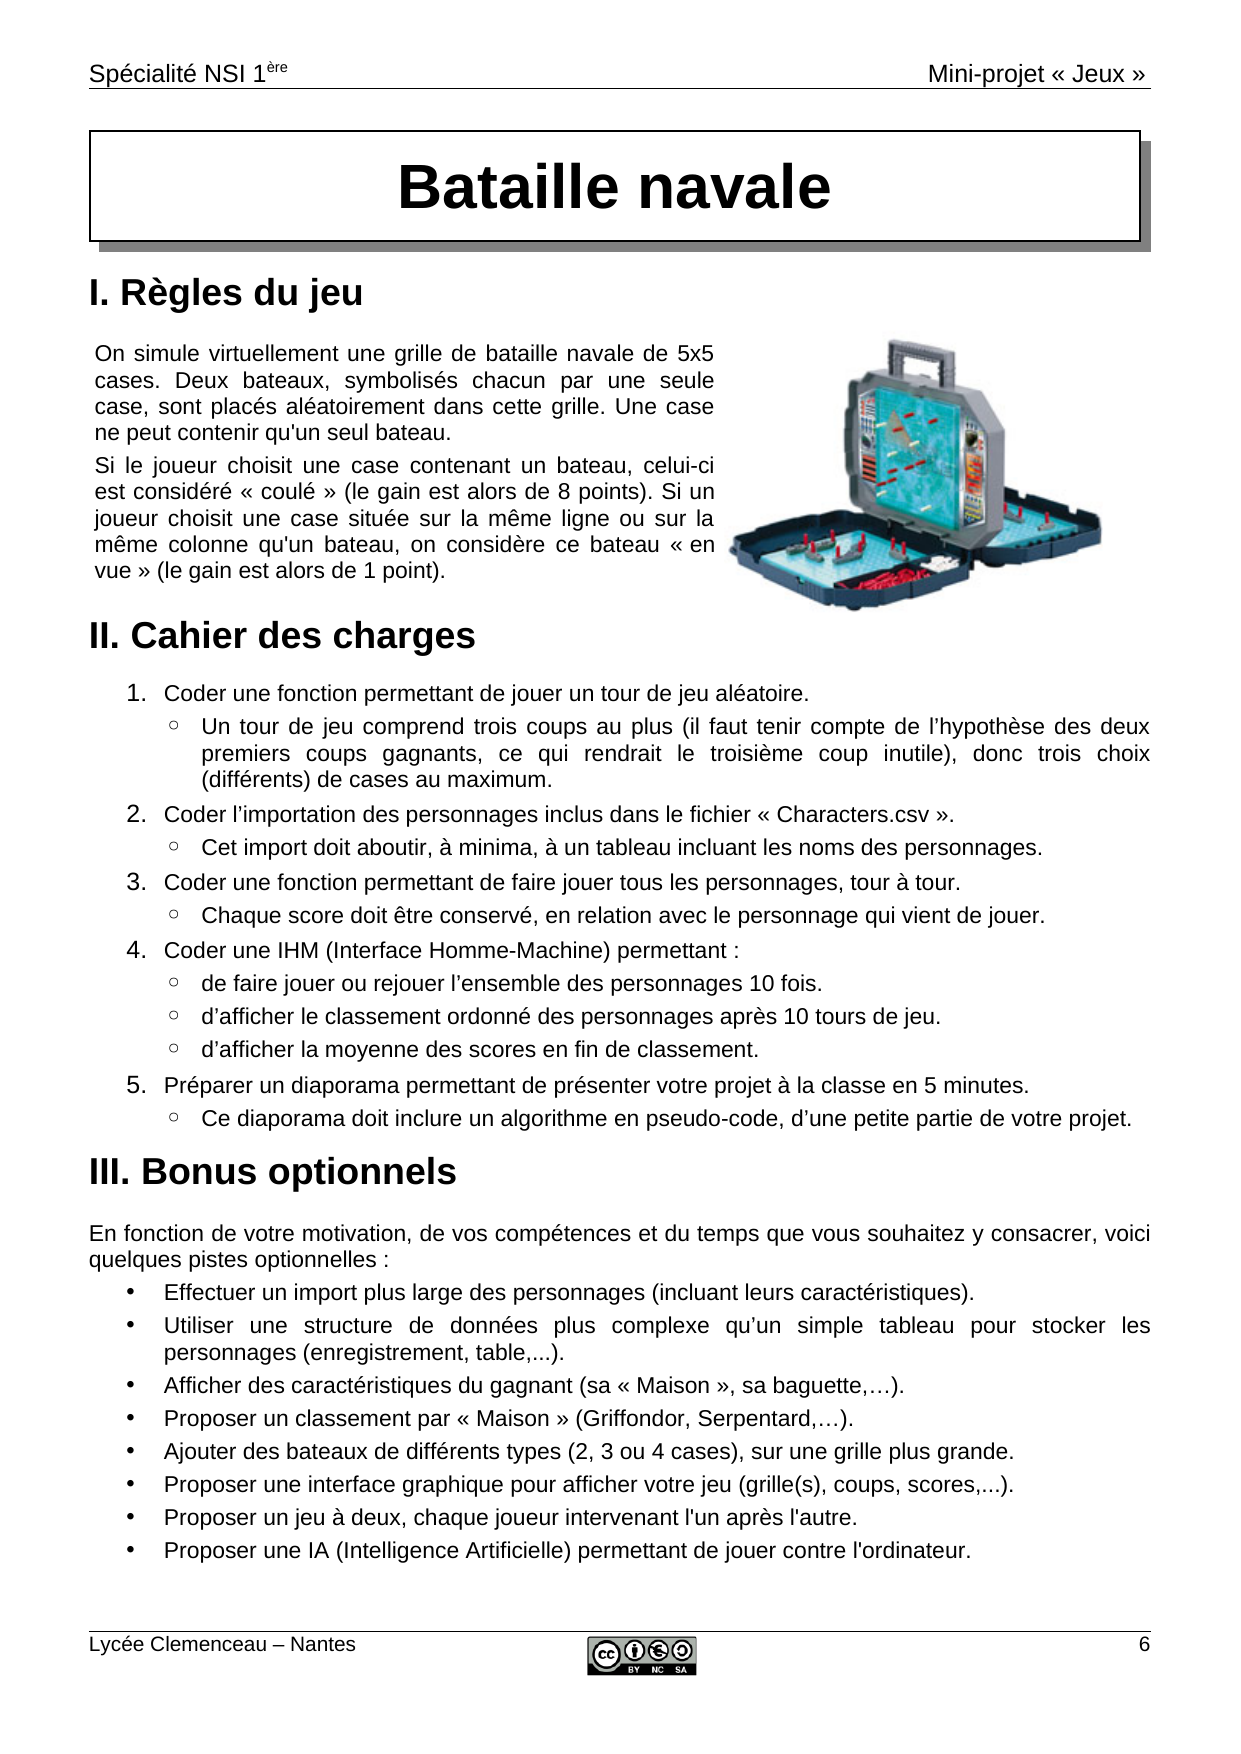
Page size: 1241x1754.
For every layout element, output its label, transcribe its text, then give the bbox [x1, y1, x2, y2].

list Effectuer un import plus large des personnages (incluant leurs caractéristiques). [126, 1279, 1151, 1306]
list Chaque score doit être conservé, en relation avec le personnage qui vient de jouer. [164, 902, 1151, 929]
text En fonction de votre motivation, de vos compétences et du temps que vous souhaitez y consacrer, voici quelques pistes optionnelles : [89, 1220, 1151, 1272]
list Proposer un classement par « Maison » (Griffondor, Serpentard,…). [126, 1405, 1151, 1432]
list Coder une fonction permettant de jouer un tour de jeu aléatoire. [126, 678, 1151, 707]
list Coder une fonction permettant de faire jouer tous les personnages, tour à tour. [126, 867, 1151, 896]
list Préparer un diaporama permettant de présenter votre projet à la classe en 5 minutes. [126, 1069, 1151, 1098]
list d’afficher le classement ordonné des personnages après 10 tours de jeu. [164, 1003, 1151, 1030]
text Bataille navale [91, 132, 1139, 240]
list Proposer une interface graphique pour afficher votre jeu (grille(s), coups, scores,...). [126, 1471, 1151, 1498]
subtitle Cahier des charges [89, 613, 724, 657]
list de faire jouer ou rejouer l’ensemble des personnages 10 fois. [164, 970, 1151, 997]
subtitle Règles du jeu [89, 270, 1151, 313]
list Coder l’importation des personnages inclus dans le fichier « Characters.csv ». [126, 799, 1151, 828]
picture [724, 282, 1105, 664]
list Proposer une IA (Intelligence Artificielle) permettant de jouer contre l'ordinateur. [126, 1537, 1151, 1564]
list Coder une IHM (Interface Homme-Machine) permettant : [126, 935, 1151, 964]
list Afficher des caractéristiques du gagnant (sa « Maison », sa baguette,…). [126, 1372, 1151, 1398]
list Un tour de jeu comprend trois coups au plus (il faut tenir compte de l’hypothèse des deux premiers coups gagnants, ce qui rendrait le troisième coup inutile), donc trois choix (différents) de cases au maximum. [164, 713, 1151, 793]
table_header On simule virtuellement une grille de bataille navale de 5x5 cases. Deux bateaux, symbolisés chacun par une seule case, sont placés aléatoirement dans cette grille. Une case ne peut contenir qu'un seul bateau. Si le joueur choisit une case contenant un bateau, celui-ci est considéré « coulé » (le gain est alors de 8 points). Si un joueur choisit une case située sur la même ligne ou sur la même colonne qu'un bateau, on considère ce bateau « en vue » (le gain est alors de 1 point). [89, 335, 721, 596]
subtitle Bonus optionnels [89, 1149, 1151, 1192]
list Cet import doit aboutir, à minima, à un tableau incluant les noms des personnages. [164, 834, 1151, 861]
table_header [1105, 335, 1151, 596]
list Ce diaporama doit inclure un algorithme en pseudo-code, d’une petite partie de votre projet. [164, 1104, 1151, 1131]
picture [586, 1635, 697, 1676]
list d’afficher la moyenne des scores en fin de classement. [164, 1036, 1151, 1063]
subtitle [1105, 613, 1151, 657]
list Proposer un jeu à deux, chaque joueur intervenant l'un après l'autre. [126, 1504, 1151, 1531]
list Utiliser une structure de données plus complexe qu’un simple tableau pour stocker les personnages (enregistrement, table,...). [126, 1312, 1151, 1365]
list Ajouter des bateaux de différents types (2, 3 ou 4 cases), sur une grille plus grande. [126, 1438, 1151, 1465]
